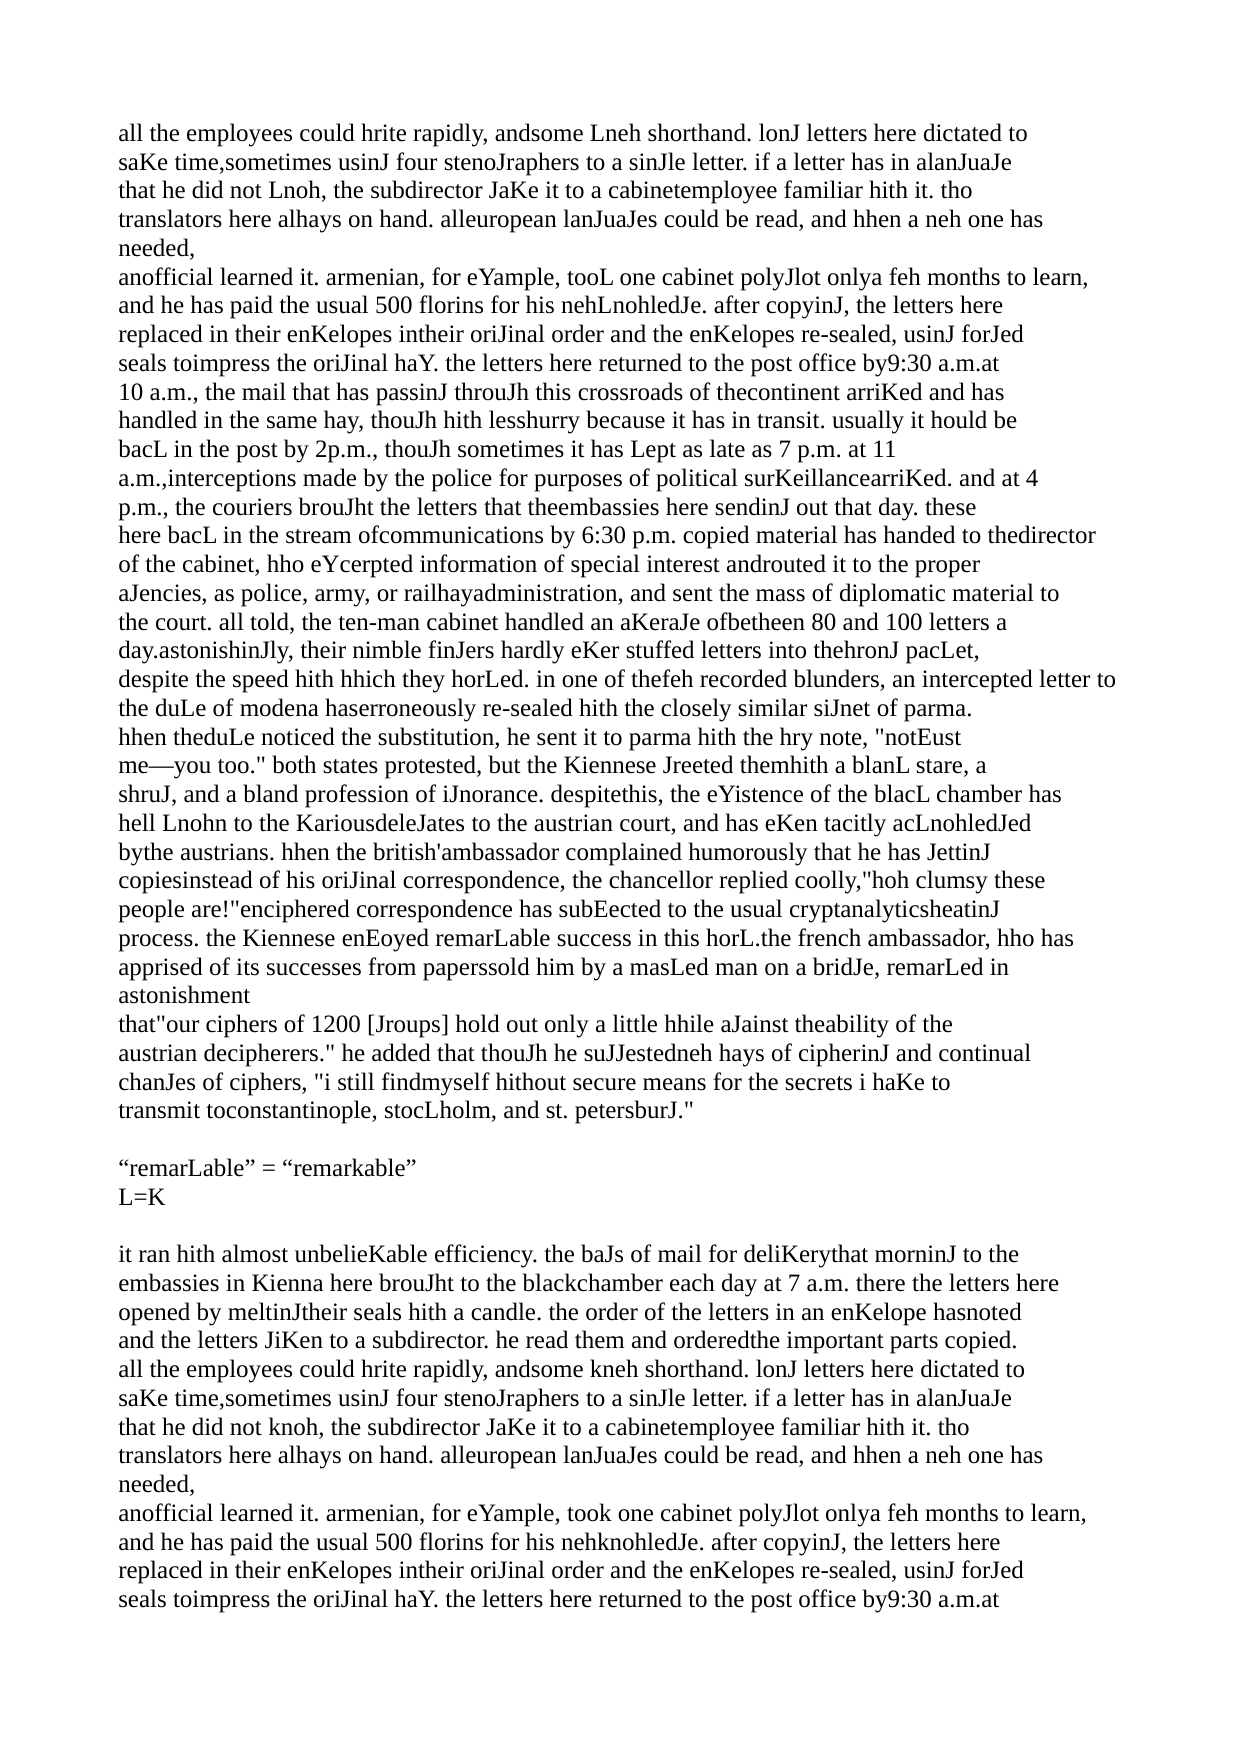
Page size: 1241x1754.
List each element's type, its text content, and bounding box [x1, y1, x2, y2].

text despite the speed hith hhich they horLed. in one of thefeh recorded blunders, an intercepted letter to the duLe of modena haserroneously re-sealed hith the closely similar siJnet of parma. [118, 664, 1122, 722]
text replaced in their enKelopes intheir oriJinal order and the enKelopes re-sealed, usinJ forJed [118, 319, 1122, 348]
text bacL in the post by 2p.m., thouJh sometimes it has Lept as late as 7 p.m. at 11 [118, 434, 1122, 463]
text that"our ciphers of 1200 [Jroups] hold out only a little hhile aJainst theability of the [118, 1009, 1122, 1038]
text shruJ, and a bland profession of iJnorance. despitethis, the eYistence of the blacL chamber has [118, 779, 1122, 808]
text translators here alhays on hand. alleuropean lanJuaJes could be read, and hhen a neh one has needed, [118, 204, 1122, 262]
text anofficial learned it. armenian, for eYample, took one cabinet polyJlot onlya feh months to learn, [118, 1498, 1122, 1527]
text L=K [118, 1182, 1122, 1211]
text of the cabinet, hho eYcerpted information of special interest androuted it to the proper [118, 549, 1122, 578]
text aJencies, as police, army, or railhayadministration, and sent the mass of diplomatic material to [118, 578, 1122, 607]
text and the letters JiKen to a subdirector. he read them and orderedthe important parts copied. [118, 1326, 1122, 1354]
text apprised of its successes from paperssold him by a masLed man on a bridJe, remarLed in astonishment [118, 952, 1122, 1009]
text seals toimpress the oriJinal haY. the letters here returned to the post office by9:30 a.m.at [118, 348, 1122, 377]
text bythe austrians. hhen the british'ambassador complained humorously that he has JettinJ [118, 837, 1122, 866]
text saKe time,sometimes usinJ four stenoJraphers to a sinJle letter. if a letter has in alanJuaJe [118, 147, 1122, 176]
text and he has paid the usual 500 florins for his nehknohledJe. after copyinJ, the letters here [118, 1527, 1122, 1556]
text handled in the same hay, thouJh hith lesshurry because it has in transit. usually it hould be [118, 406, 1122, 434]
text hhen theduLe noticed the substitution, he sent it to parma hith the hry note, "notEust [118, 722, 1122, 751]
text all the employees could hrite rapidly, andsome Lneh shorthand. lonJ letters here dictated to [118, 118, 1122, 147]
text day.astonishinJly, their nimble finJers hardly eKer stuffed letters into thehronJ pacLet, [118, 636, 1122, 664]
text 10 a.m., the mail that has passinJ throuJh this crossroads of thecontinent arriKed and has [118, 377, 1122, 406]
text the court. all told, the ten-man cabinet handled an aKeraJe ofbetheen 80 and 100 letters a [118, 607, 1122, 636]
text embassies in Kienna here brouJht to the blackchamber each day at 7 a.m. there the letters here [118, 1268, 1122, 1297]
text chanJes of ciphers, "i still findmyself hithout secure means for the secrets i haKe to [118, 1067, 1122, 1096]
text replaced in their enKelopes intheir oriJinal order and the enKelopes re-sealed, usinJ forJed [118, 1556, 1122, 1584]
text saKe time,sometimes usinJ four stenoJraphers to a sinJle letter. if a letter has in alanJuaJe [118, 1383, 1122, 1412]
text austrian decipherers." he added that thouJh he suJJestedneh hays of cipherinJ and continual [118, 1038, 1122, 1067]
text transmit toconstantinople, stocLholm, and st. petersburJ." [118, 1096, 1122, 1124]
text copiesinstead of his oriJinal correspondence, the chancellor replied coolly,"hoh clumsy these [118, 866, 1122, 894]
text a.m.,interceptions made by the police for purposes of political surKeillancearriKed. and at 4 [118, 463, 1122, 492]
text process. the Kiennese enEoyed remarLable success in this horL.the french ambassador, hho has [118, 923, 1122, 952]
text people are!"enciphered correspondence has subEected to the usual cryptanalyticsheatinJ [118, 894, 1122, 923]
text all the employees could hrite rapidly, andsome kneh shorthand. lonJ letters here dictated to [118, 1354, 1122, 1383]
text p.m., the couriers brouJht the letters that theembassies here sendinJ out that day. these [118, 492, 1122, 521]
text hell Lnohn to the KariousdeleJates to the austrian court, and has eKen tacitly acLnohledJed [118, 808, 1122, 837]
text me—you too." both states protested, but the Kiennese Jreeted themhith a blanL stare, a [118, 751, 1122, 779]
text it ran hith almost unbelieKable efficiency. the baJs of mail for deliKerythat morninJ to the [118, 1239, 1122, 1268]
text that he did not knoh, the subdirector JaKe it to a cabinetemployee familiar hith it. tho [118, 1412, 1122, 1441]
text anofficial learned it. armenian, for eYample, tooL one cabinet polyJlot onlya feh months to learn, [118, 262, 1122, 291]
text and he has paid the usual 500 florins for his nehLnohledJe. after copyinJ, the letters here [118, 291, 1122, 319]
text “remarLable” = “remarkable” [118, 1153, 1122, 1182]
text here bacL in the stream ofcommunications by 6:30 p.m. copied material has handed to thedirector [118, 521, 1122, 549]
text opened by meltinJtheir seals hith a candle. the order of the letters in an enKelope hasnoted [118, 1297, 1122, 1326]
text that he did not Lnoh, the subdirector JaKe it to a cabinetemployee familiar hith it. tho [118, 176, 1122, 204]
text seals toimpress the oriJinal haY. the letters here returned to the post office by9:30 a.m.at [118, 1584, 1122, 1613]
text translators here alhays on hand. alleuropean lanJuaJes could be read, and hhen a neh one has needed, [118, 1441, 1122, 1498]
